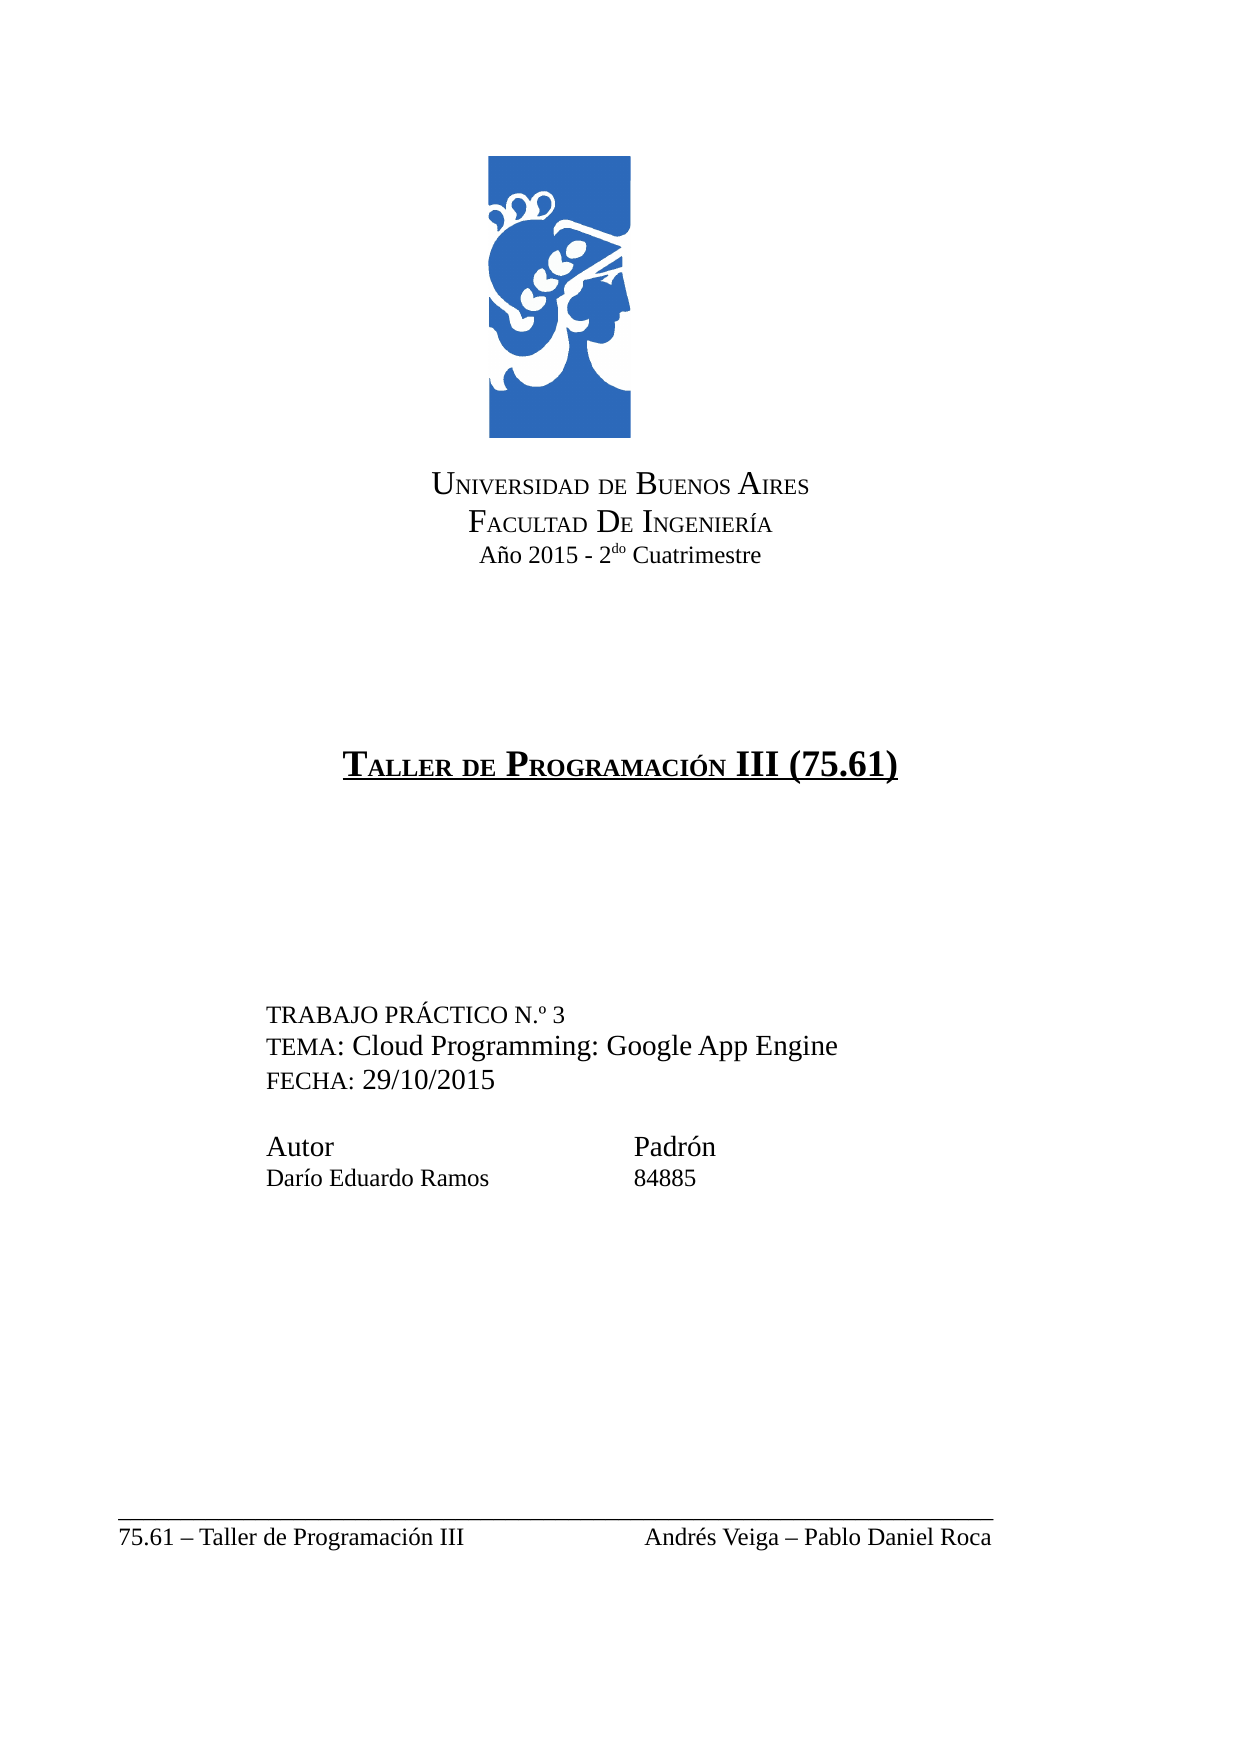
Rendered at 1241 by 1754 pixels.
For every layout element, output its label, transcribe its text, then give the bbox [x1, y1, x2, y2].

text Año 2015 - 2do Cuatrimestre [118, 540, 1122, 568]
text FECHA: 29/10/2015 [266, 1062, 1122, 1096]
text Darío Eduardo Ramos 84885 [266, 1163, 1122, 1191]
text Facultad De Ingeniería [118, 501, 1122, 540]
picture [488, 156, 631, 438]
text ______________________________________________________________________ [118, 1494, 1122, 1522]
text Taller de Programación III (75.61) [118, 741, 1122, 784]
text Autor Padrón [266, 1129, 1122, 1163]
text TEMA: Cloud Programming: Google App Engine [266, 1028, 1122, 1062]
text 75.61 – Taller de Programación III Andrés Veiga – Pablo Daniel Roca [118, 1522, 1122, 1551]
text Universidad de Buenos Aires [118, 463, 1122, 501]
text TRABAJO PRÁCTICO N.º 3 [266, 1000, 1122, 1028]
